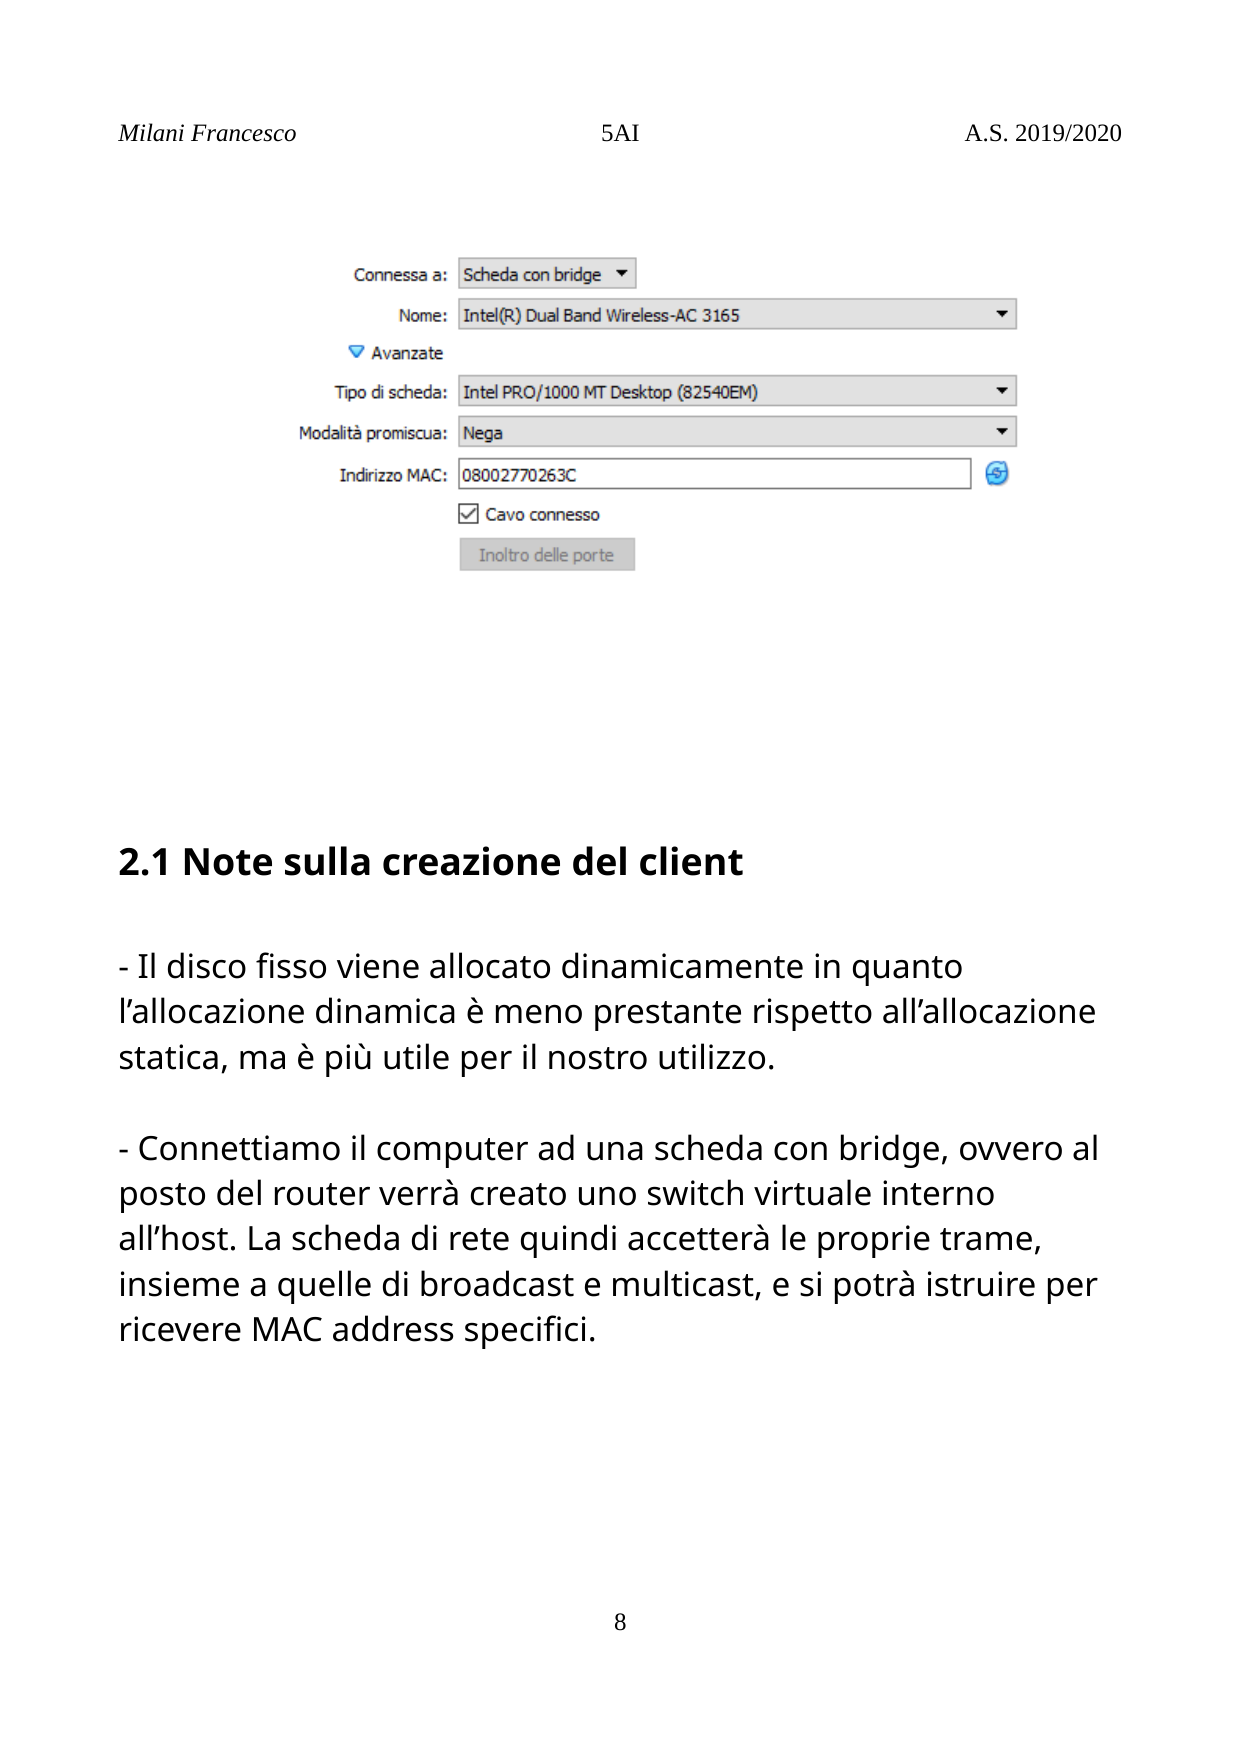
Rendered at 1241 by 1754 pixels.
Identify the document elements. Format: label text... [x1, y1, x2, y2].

text 2.1 Note sulla creazione del client [118, 835, 1122, 886]
picture [266, 253, 1033, 582]
text - Il disco fisso viene allocato dinamicamente in quanto l’allocazione dinamica è meno prestante rispetto all’allocazione statica, ma è più utile per il nostro utilizzo. [118, 943, 1122, 1079]
text - Connettiamo il computer ad una scheda con bridge, ovvero al posto del router verrà creato uno switch virtuale interno all’host. La scheda di rete quindi accetterà le proprie trame, insieme a quelle di broadcast e multicast, e si potrà istruire per ricevere MAC address specifici. [118, 1124, 1122, 1351]
